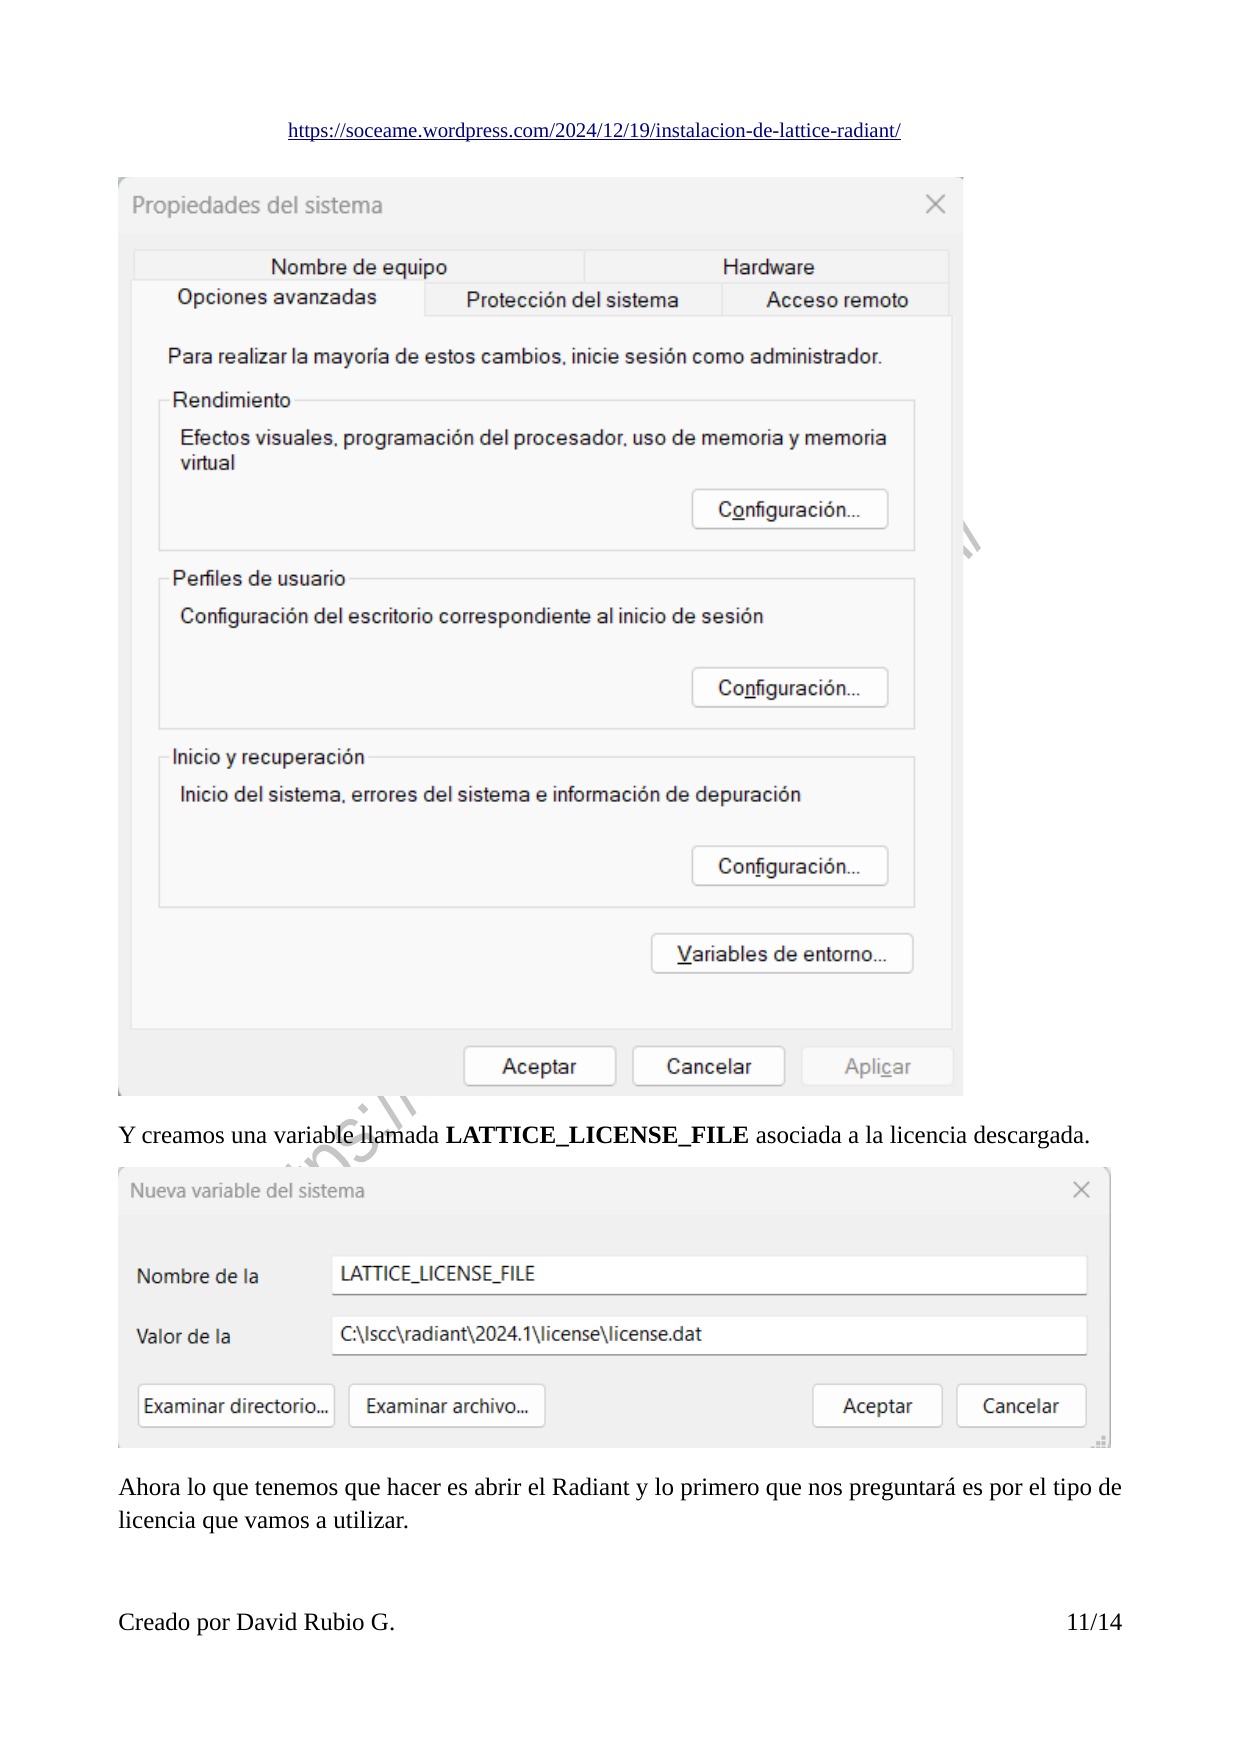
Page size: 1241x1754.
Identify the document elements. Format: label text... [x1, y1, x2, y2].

picture [118, 1167, 1111, 1448]
text Y creamos una variable llamada LATTICE_LICENSE_FILE asociada a la licencia descargada. [118, 1120, 371, 1149]
text Y creamos una variable llamada LATTICE_LICENSE_FILE asociada a la licencia descargada. [378, 1120, 1122, 1149]
picture [118, 177, 964, 1096]
text Ahora lo que tenemos que hacer es abrir el Radiant y lo primero que nos preguntará es por el tipo de licencia que vamos a utilizar. [118, 1472, 1122, 1534]
